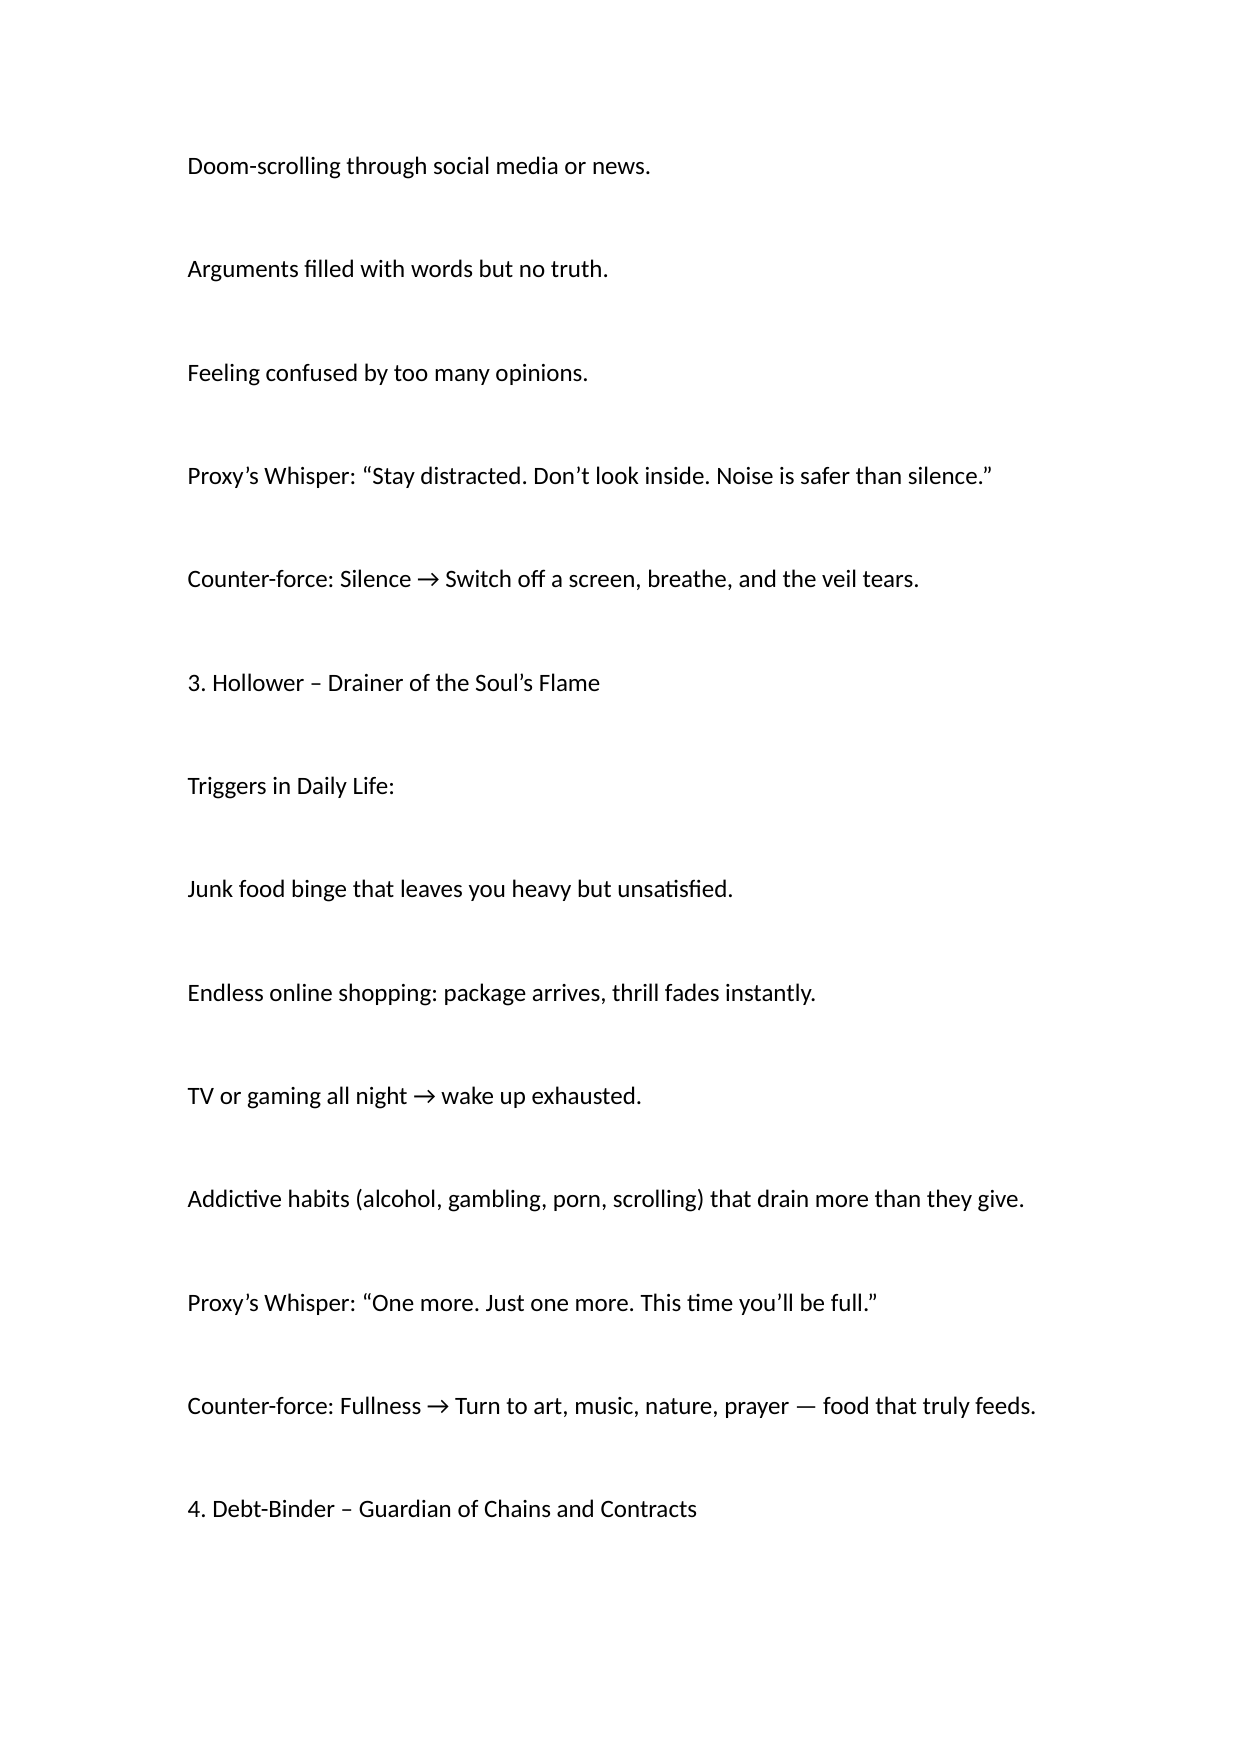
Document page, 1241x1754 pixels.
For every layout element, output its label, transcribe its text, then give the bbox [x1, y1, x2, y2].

text Counter-force: Silence → Switch off a screen, breathe, and the veil tears. [187, 563, 1053, 594]
text Junk food binge that leaves you heavy but unsatisfied. [187, 873, 1053, 904]
text Counter-force: Fullness → Turn to art, music, nature, prayer — food that truly feeds. [187, 1390, 1053, 1421]
text 4. Debt-Binder – Guardian of Chains and Contracts [187, 1493, 1053, 1524]
text Doom-scrolling through social media or news. [187, 150, 1053, 181]
text 3. Hollower – Drainer of the Soul’s Flame [187, 667, 1053, 697]
text Proxy’s Whisper: “Stay distracted. Don’t look inside. Noise is safer than silence.” [187, 460, 1053, 491]
text Arguments filled with words but no truth. [187, 253, 1053, 284]
text Proxy’s Whisper: “One more. Just one more. This time you’ll be full.” [187, 1287, 1053, 1317]
text TV or gaming all night → wake up exhausted. [187, 1080, 1053, 1111]
text Endless online shopping: package arrives, thrill fades instantly. [187, 977, 1053, 1007]
text Feeling confused by too many opinions. [187, 357, 1053, 387]
text Triggers in Daily Life: [187, 770, 1053, 801]
text Addictive habits (alcohol, gambling, porn, scrolling) that drain more than they give. [187, 1183, 1053, 1214]
